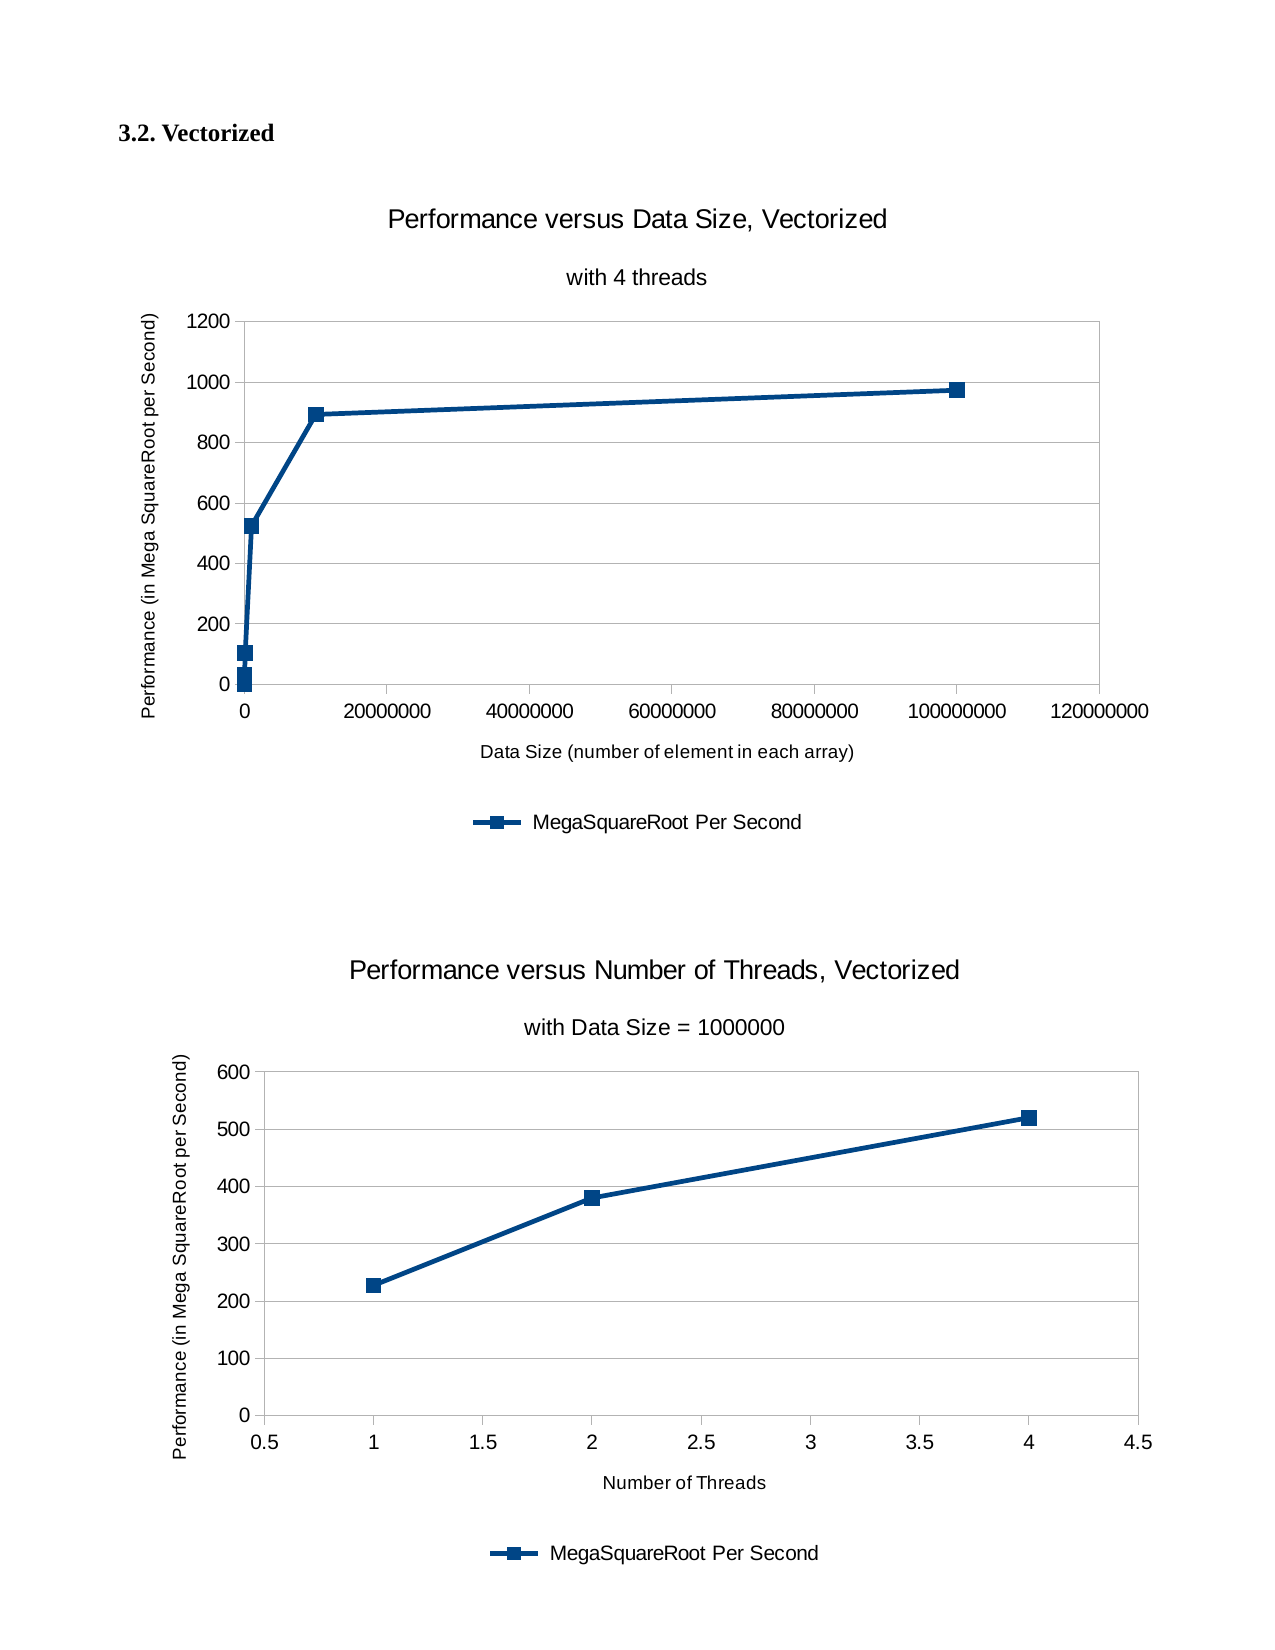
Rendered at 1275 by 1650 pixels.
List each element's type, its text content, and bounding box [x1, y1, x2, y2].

text 3.2. Vectorized [118, 118, 1157, 147]
